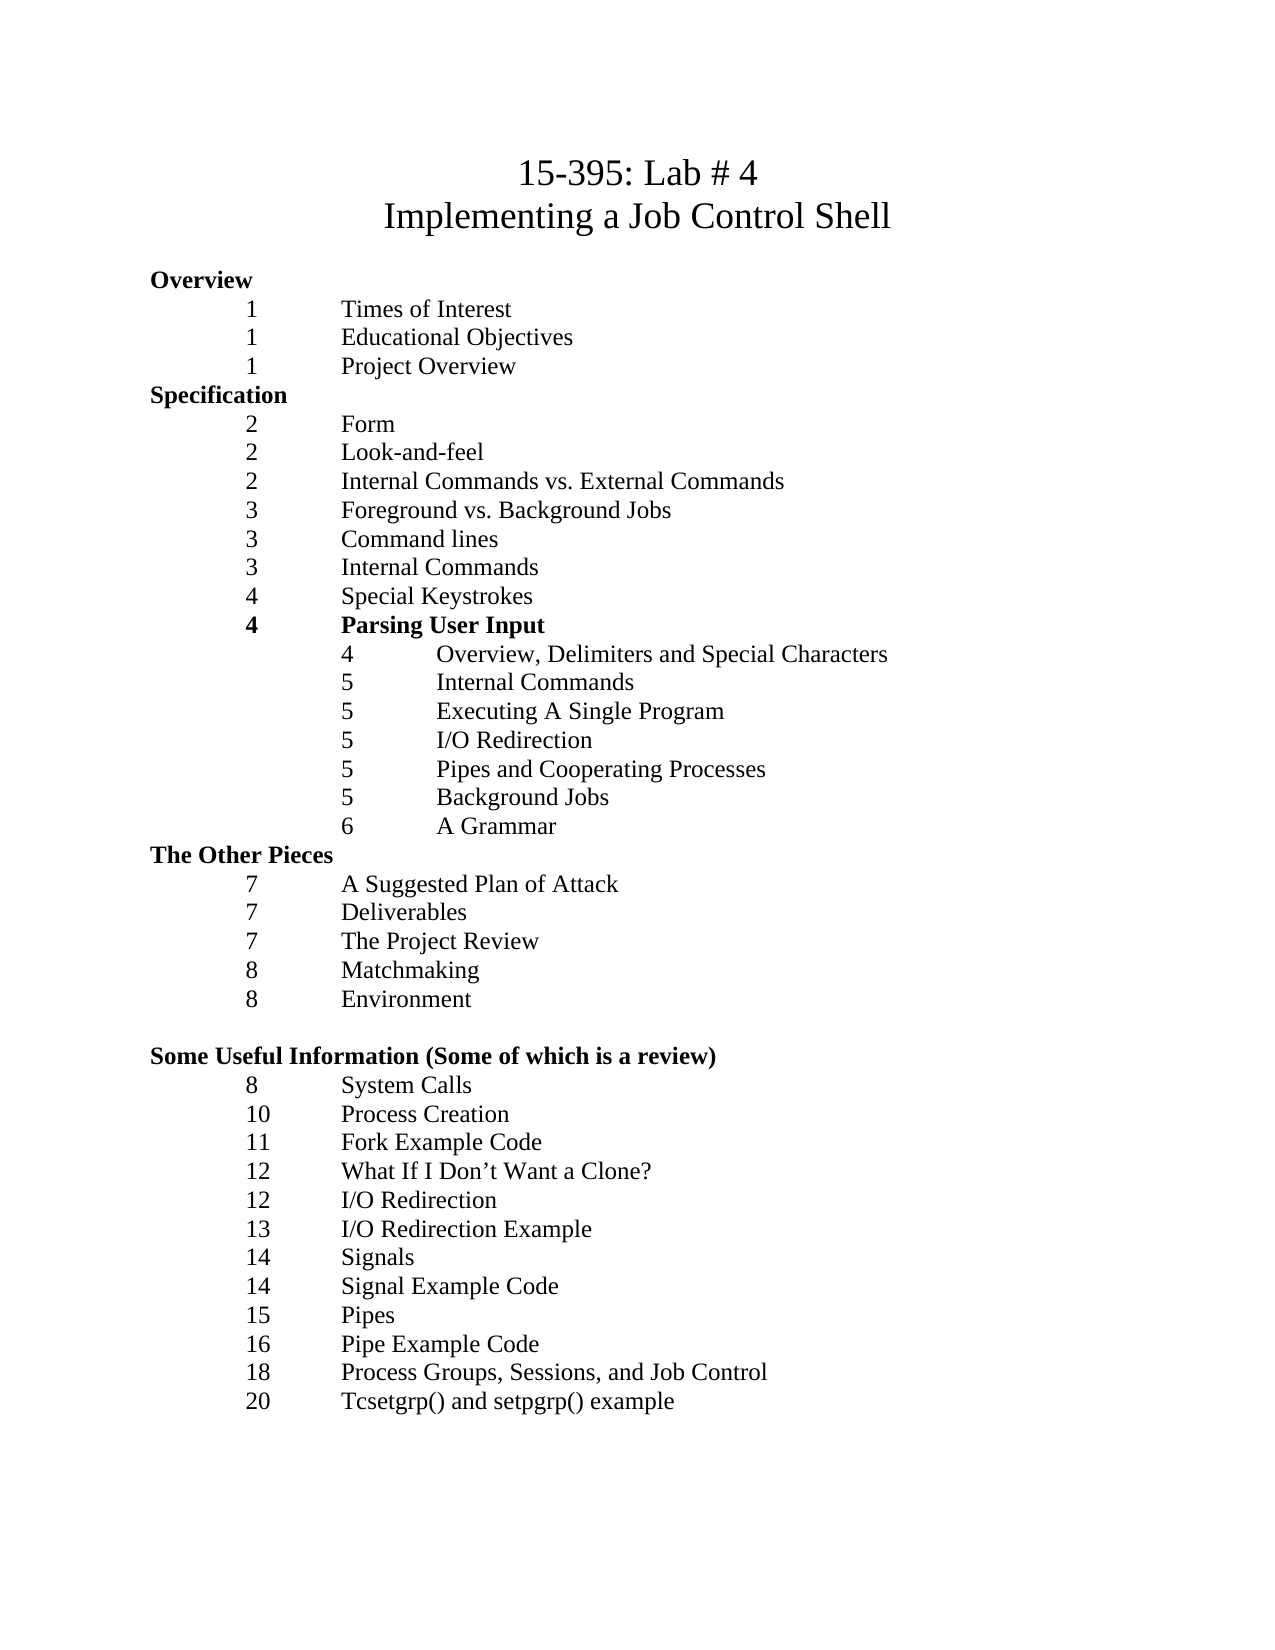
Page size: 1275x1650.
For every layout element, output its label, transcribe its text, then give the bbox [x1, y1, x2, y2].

text 11 Fork Example Code [150, 1127, 1125, 1156]
text 16 Pipe Example Code [150, 1329, 1125, 1357]
text 2 Internal Commands vs. External Commands [150, 466, 1125, 495]
subtitle The Other Pieces [150, 840, 1125, 869]
text 5 Pipes and Cooperating Processes [150, 754, 1125, 782]
text 15 Pipes [150, 1300, 1125, 1329]
text 14 Signals [150, 1242, 1125, 1271]
text 3 Internal Commands [150, 552, 1125, 581]
text 8 System Calls [150, 1070, 1125, 1099]
text 2 Look-and-feel [150, 437, 1125, 466]
text 7 Deliverables [150, 897, 1125, 926]
text 1 Project Overview [150, 351, 1125, 380]
text 8 Matchmaking [150, 955, 1125, 984]
text Implementing a Job Control Shell [150, 193, 1125, 236]
text 3 Foreground vs. Background Jobs [150, 495, 1125, 524]
text 4 Special Keystrokes [150, 581, 1125, 610]
text 15-395: Lab # 4 [150, 150, 1125, 193]
subtitle Specification [150, 380, 1125, 409]
text 8 Environment [150, 984, 1125, 1012]
text 14 Signal Example Code [150, 1271, 1125, 1300]
text 20 Tcsetgrp() and setpgrp() example [150, 1386, 1125, 1415]
text 3 Command lines [150, 524, 1125, 552]
text 12 What If I Don’t Want a Clone? [150, 1156, 1125, 1185]
text 6 A Grammar [150, 811, 1125, 840]
text 5 I/O Redirection [150, 725, 1125, 754]
subtitle Overview [150, 265, 1125, 294]
text 13 I/O Redirection Example [150, 1214, 1125, 1242]
text 2 Form [150, 409, 1125, 437]
text Some Useful Information (Some of which is a review) [150, 1041, 1125, 1070]
text 5 Background Jobs [150, 782, 1125, 811]
text 1 Educational Objectives [150, 322, 1125, 351]
text 18 Process Groups, Sessions, and Job Control [150, 1357, 1125, 1386]
text 5 Executing A Single Program [150, 696, 1125, 725]
subtitle 4 Parsing User Input [150, 610, 1125, 639]
text 4 Overview, Delimiters and Special Characters [150, 639, 1125, 667]
text 7 The Project Review [150, 926, 1125, 955]
text 10 Process Creation [150, 1099, 1125, 1127]
text 12 I/O Redirection [150, 1185, 1125, 1214]
text 1 Times of Interest [150, 294, 1125, 322]
text 7 A Suggested Plan of Attack [150, 869, 1125, 897]
text 5 Internal Commands [150, 667, 1125, 696]
